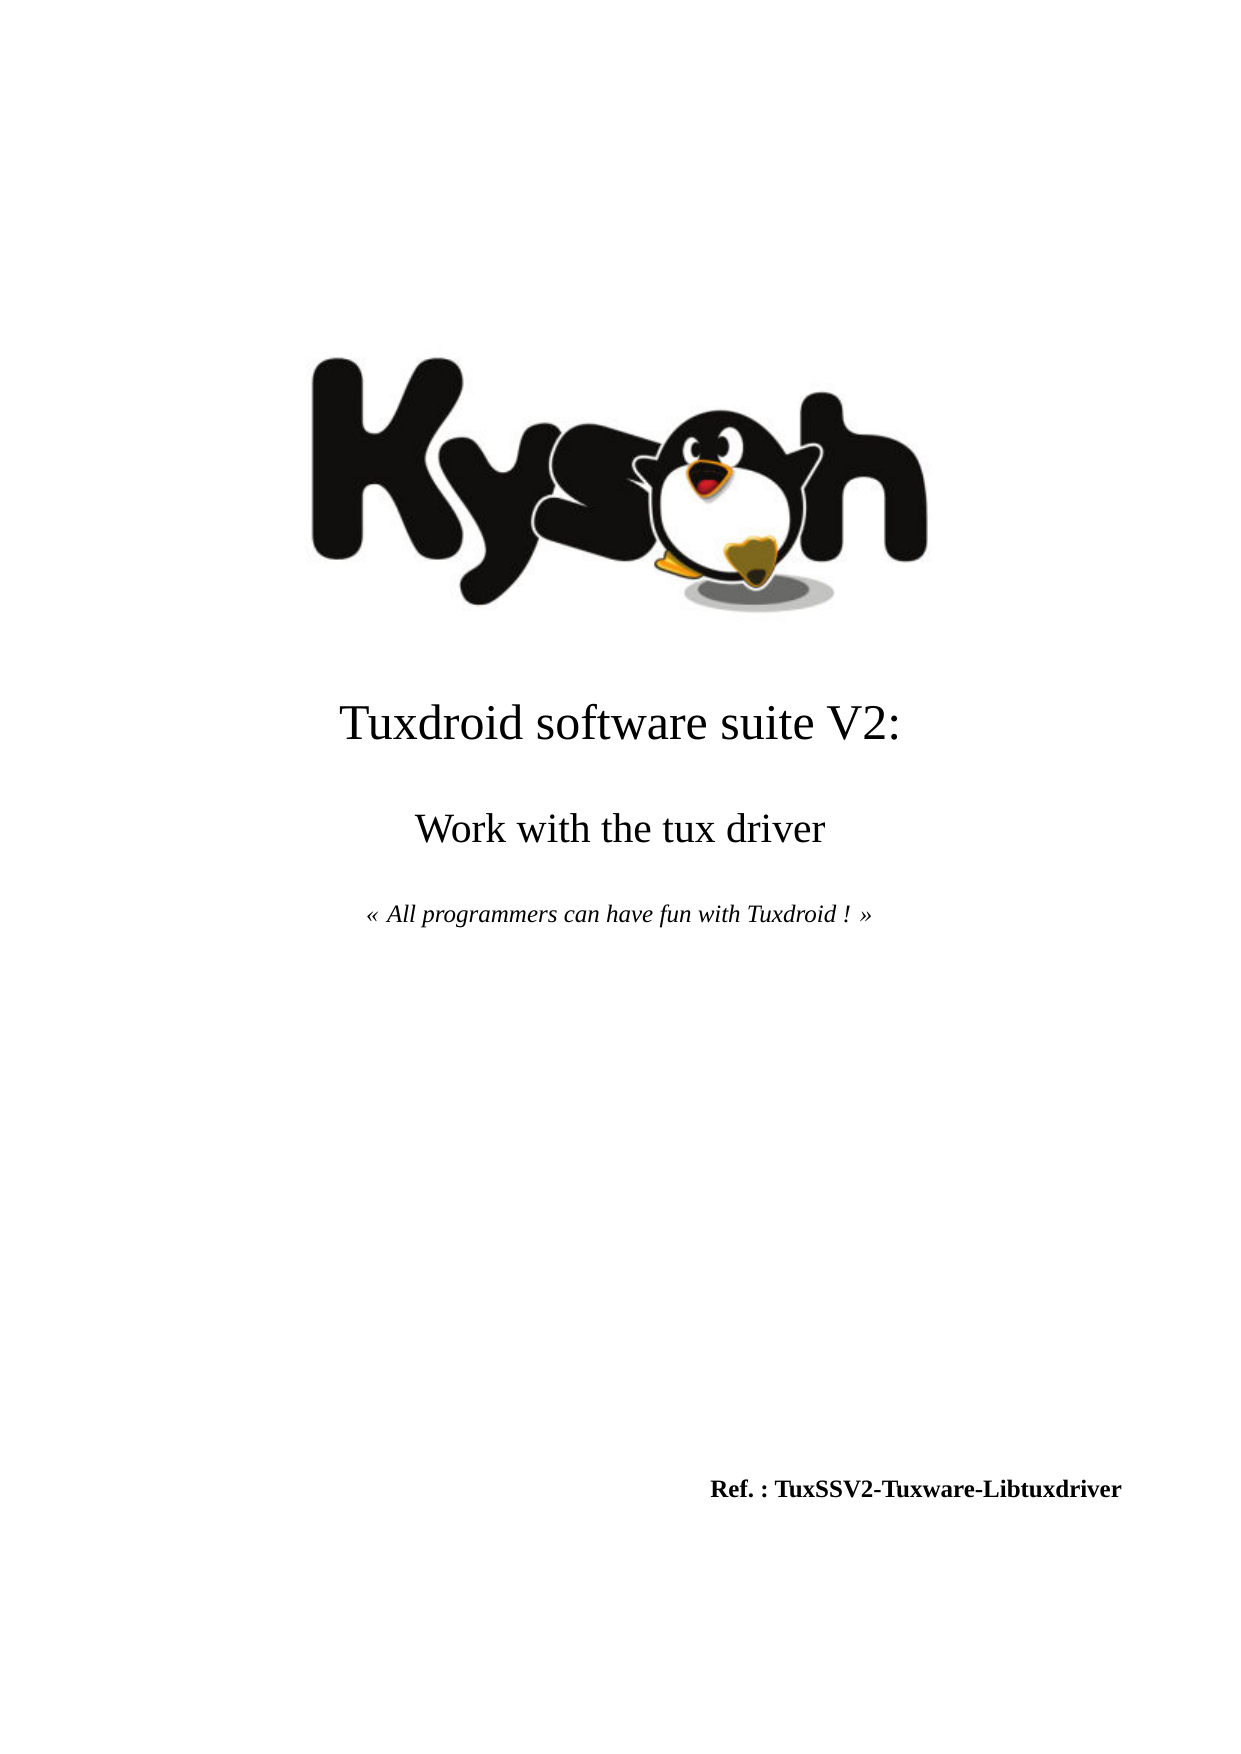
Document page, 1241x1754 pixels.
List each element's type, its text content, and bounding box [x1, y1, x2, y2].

picture [294, 346, 946, 623]
text Ref. : TuxSSV2-Tuxware-Libtuxdriver [118, 1474, 1122, 1503]
text « All programmers can have fun with Tuxdroid ! » [118, 899, 1122, 928]
text Work with the tux driver [118, 803, 1122, 851]
text Tuxdroid software suite V2: [118, 693, 1122, 751]
